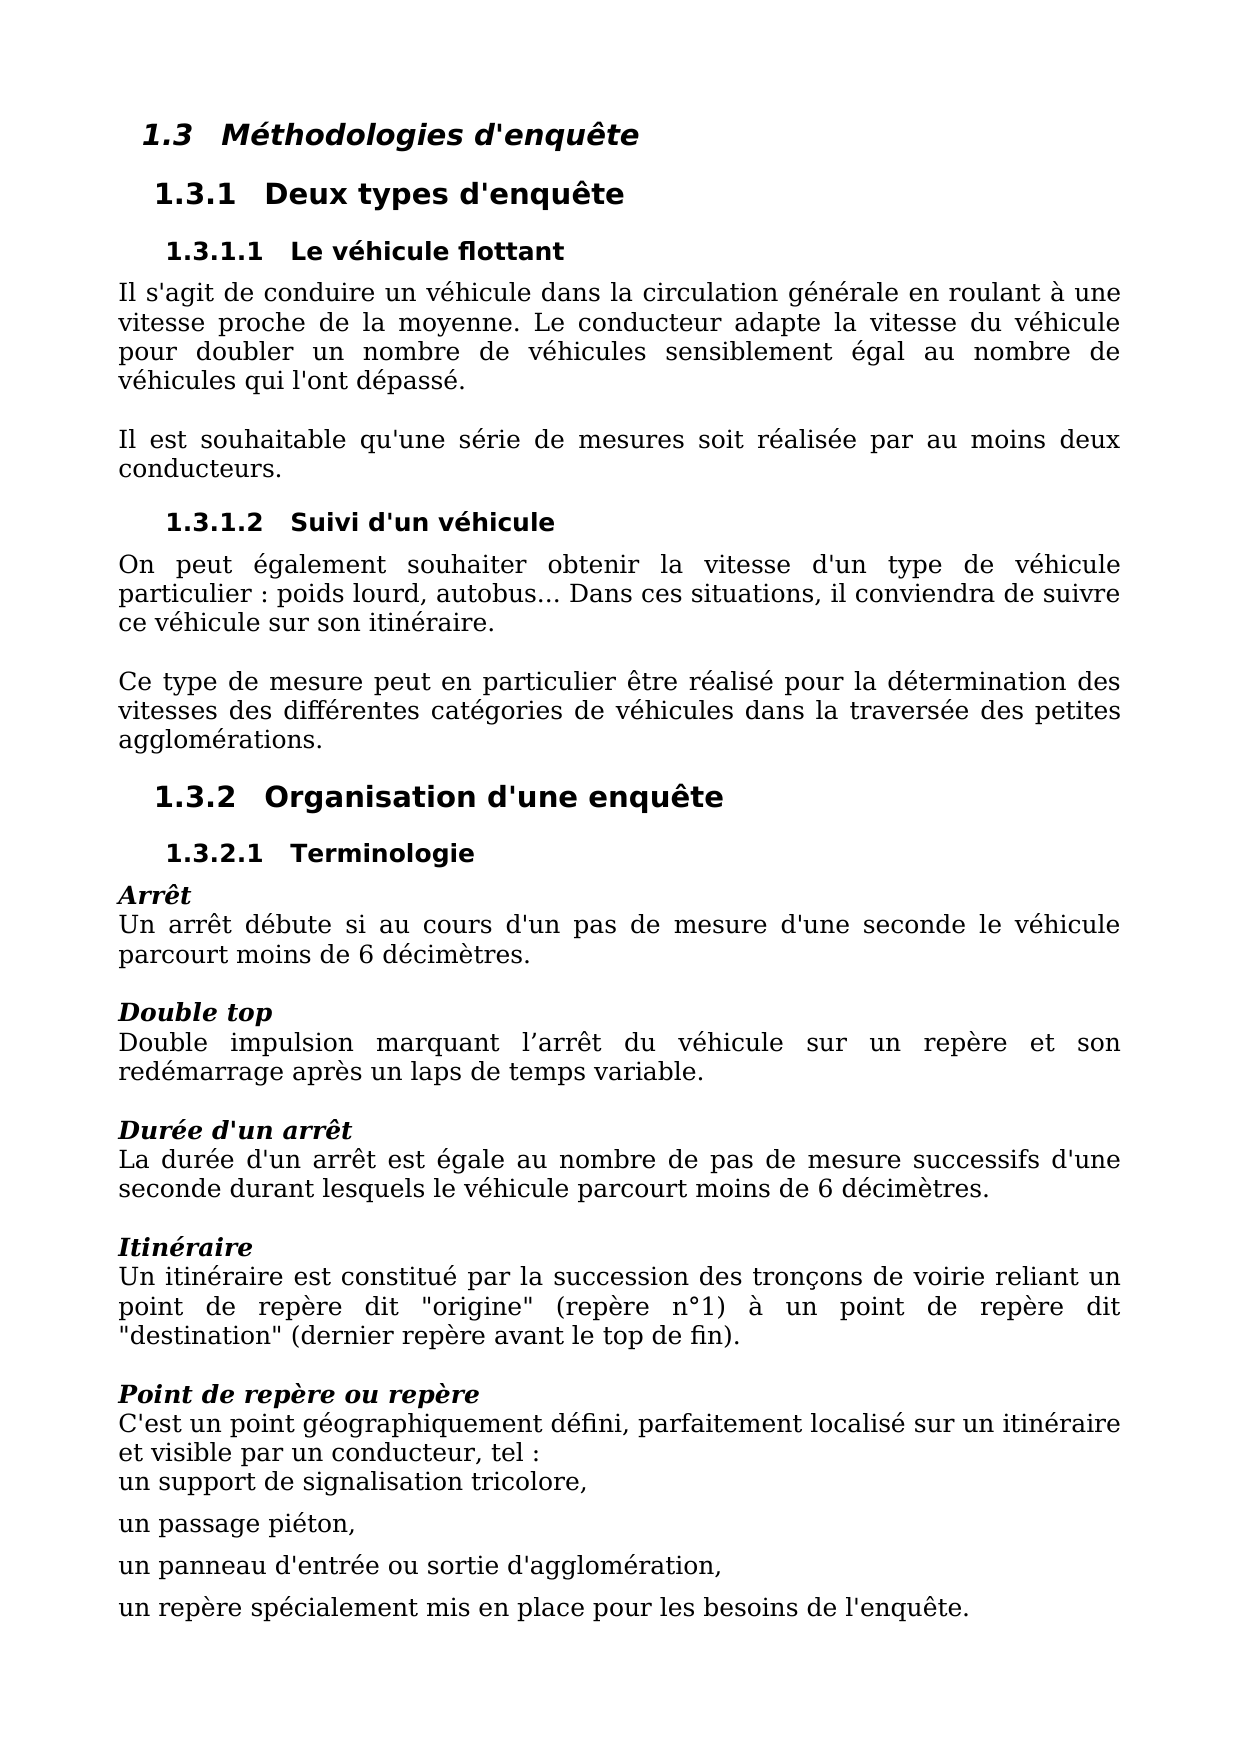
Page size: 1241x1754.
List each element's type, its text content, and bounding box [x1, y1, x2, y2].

subtitle Terminologie [165, 839, 1122, 868]
list un support de signalisation tricolore, [118, 1467, 1122, 1497]
subtitle Organisation d'une enquête [153, 780, 1122, 814]
list un repère spécialement mis en place pour les besoins de l'enquête. [118, 1593, 1122, 1622]
text Itinéraire [118, 1233, 1122, 1262]
subtitle Méthodologies d'enquête [142, 118, 1122, 152]
text Un itinéraire est constitué par la succession des tronçons de voirie reliant un point de repère dit "origine" (repère n°1) à un point de repère dit "destination" (dernier repère avant le top de fin). [118, 1262, 1122, 1350]
subtitle Deux types d'enquête [153, 177, 1122, 212]
text C'est un point géographiquement défini, parfaitement localisé sur un itinéraire et visible par un conducteur, tel : [118, 1409, 1122, 1467]
subtitle Le véhicule flottant [165, 237, 1122, 266]
text Il est souhaitable qu'une série de mesures soit réalisée par au moins deux conducteurs. [118, 425, 1122, 483]
text Durée d'un arrêt [118, 1116, 1122, 1145]
subtitle Suivi d'un véhicule [165, 508, 1122, 538]
text Un arrêt débute si au cours d'un pas de mesure d'une seconde le véhicule parcourt moins de 6 décimètres. [118, 911, 1122, 969]
text La durée d'un arrêt est égale au nombre de pas de mesure successifs d'une seconde durant lesquels le véhicule parcourt moins de 6 décimètres. [118, 1145, 1122, 1204]
text Il s'agit de conduire un véhicule dans la circulation générale en roulant à une vitesse proche de la moyenne. Le conducteur adapte la vitesse du véhicule pour doubler un nombre de véhicules sensiblement égal au nombre de véhicules qui l'ont dépassé. [118, 278, 1122, 396]
text Ce type de mesure peut en particulier être réalisé pour la détermination des vitesses des différentes catégories de véhicules dans la traversée des petites agglomérations. [118, 667, 1122, 755]
text Arrêt [118, 881, 1122, 911]
text Point de repère ou repère [118, 1379, 1122, 1409]
list un passage piéton, [118, 1509, 1122, 1538]
text Double top [118, 998, 1122, 1028]
list un panneau d'entrée ou sortie d'agglomération, [118, 1551, 1122, 1580]
text Double impulsion marquant l’arrêt du véhicule sur un repère et son redémarrage après un laps de temps variable. [118, 1028, 1122, 1086]
text On peut également souhaiter obtenir la vitesse d'un type de véhicule particulier : poids lourd, autobus... Dans ces situations, il conviendra de suivre ce véhicule sur son itinéraire. [118, 550, 1122, 638]
